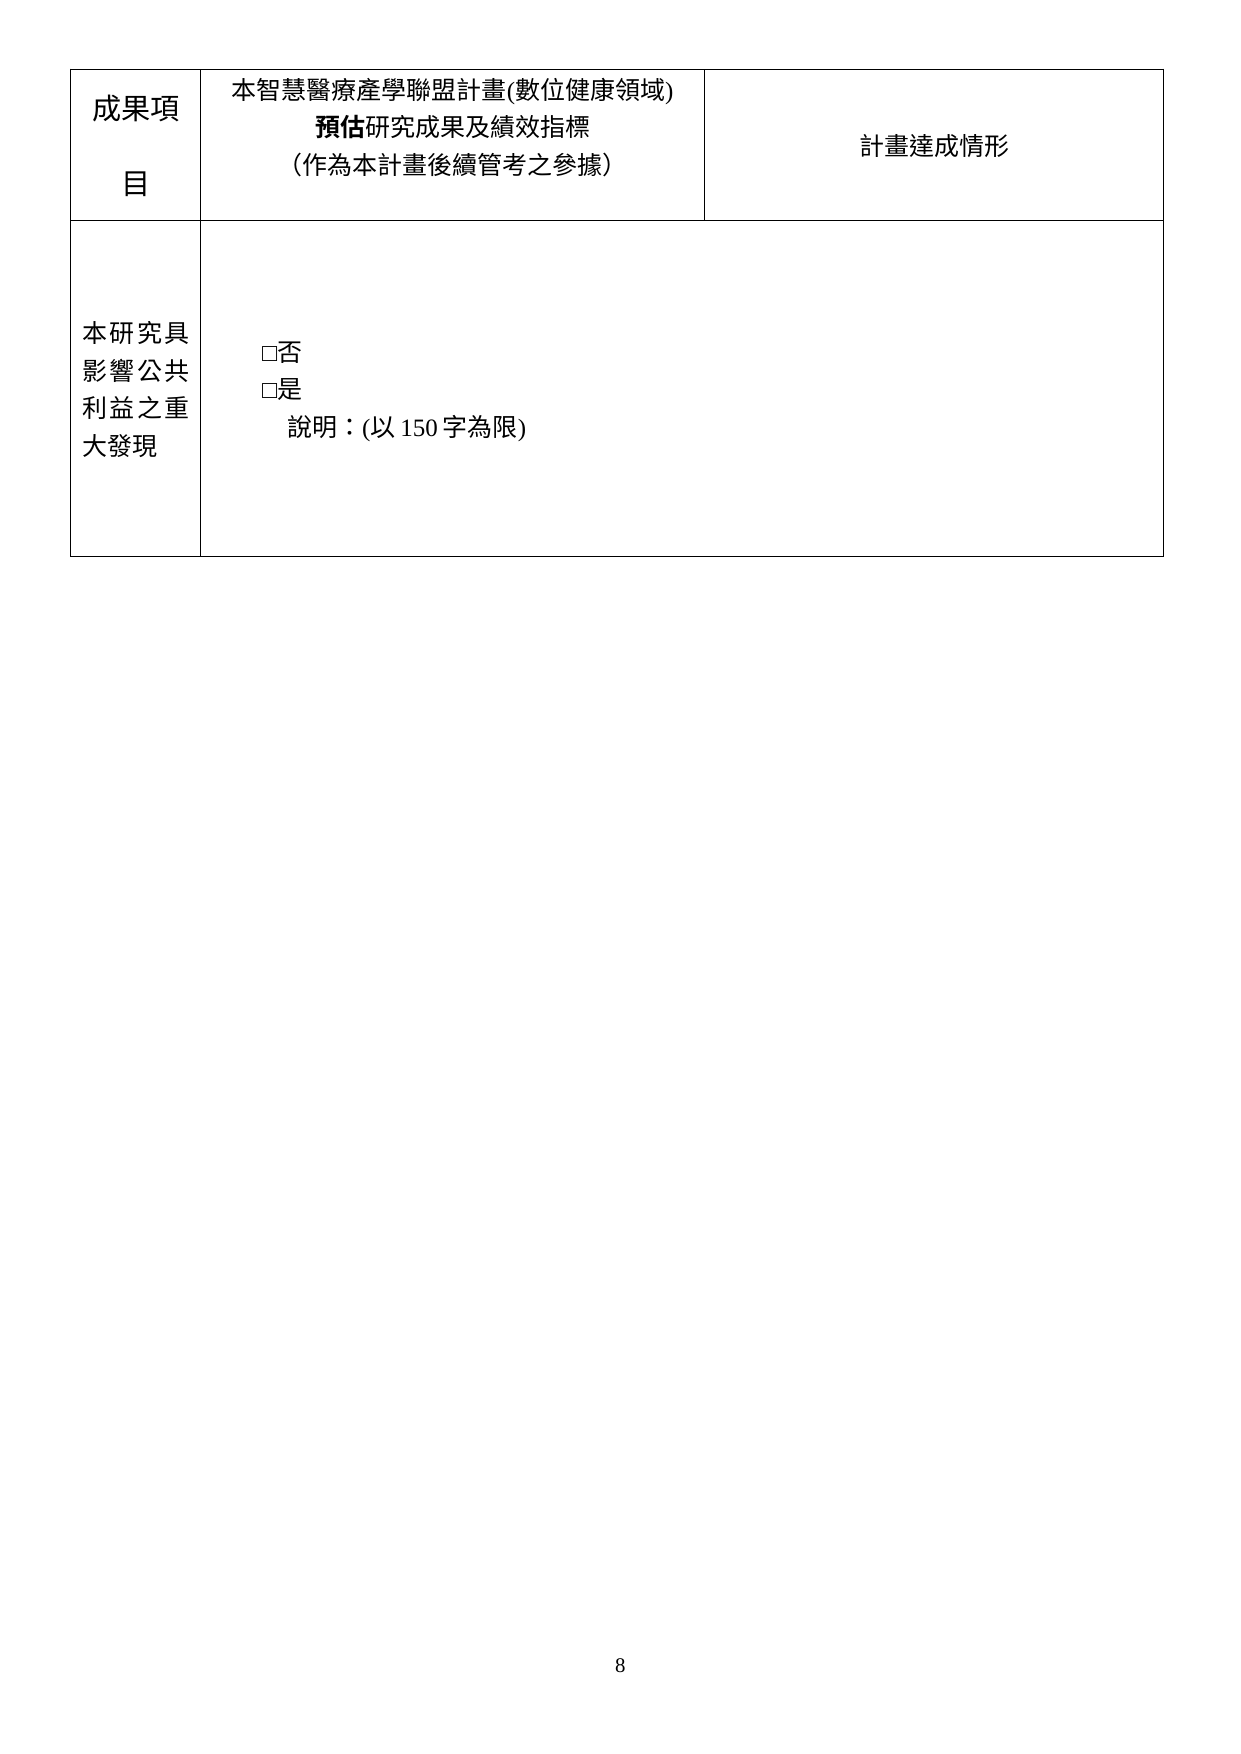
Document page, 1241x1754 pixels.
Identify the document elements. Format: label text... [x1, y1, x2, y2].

table_header 計畫達成情形 [705, 70, 1163, 219]
table_cell □否 □是 說明：(以150字為限) [201, 221, 1163, 556]
table_cell 本研究具影響公共利益之重大發現 [71, 221, 200, 556]
table_header 本智慧醫療產學聯盟計畫(數位健康領域) 預估研究成果及績效指標 （作為本計畫後續管考之參據） [201, 70, 704, 219]
table_header 成果項目 [71, 70, 200, 219]
